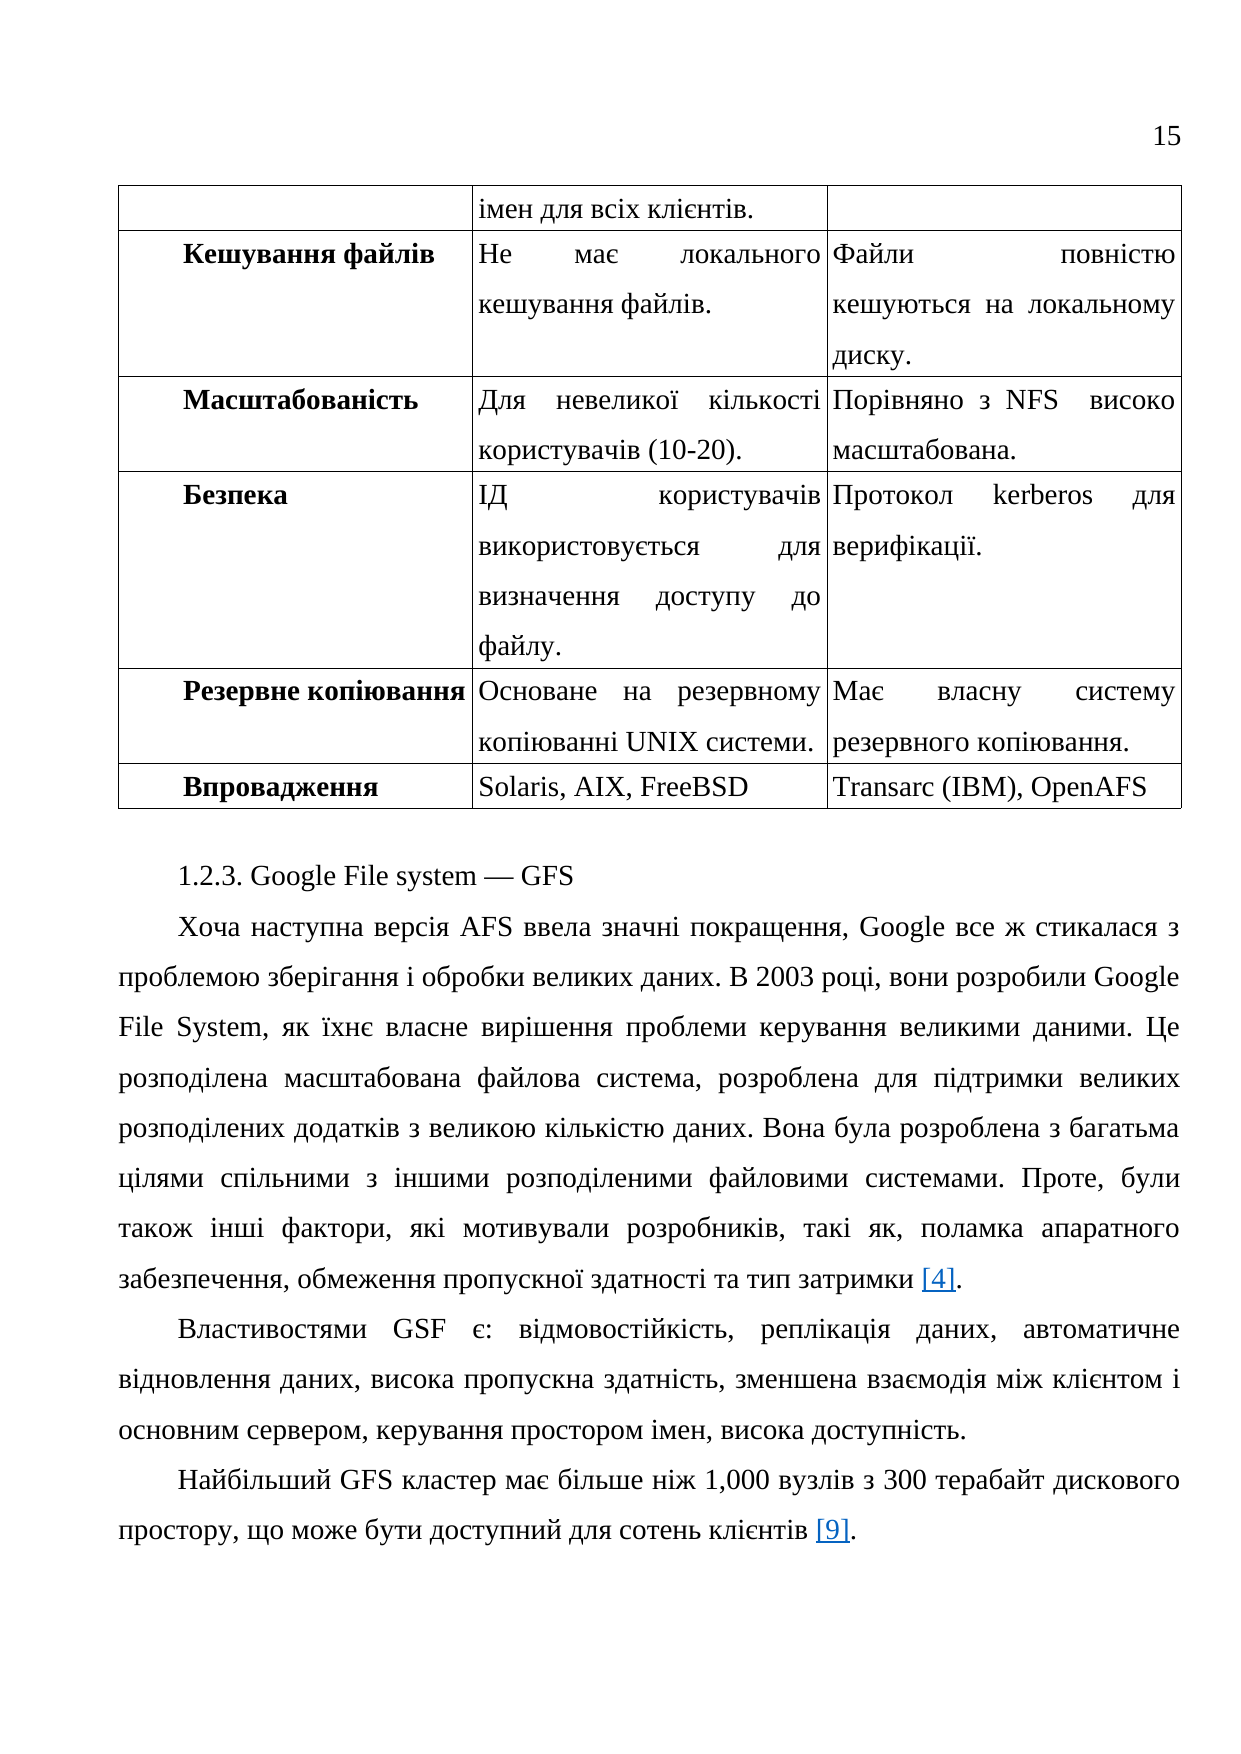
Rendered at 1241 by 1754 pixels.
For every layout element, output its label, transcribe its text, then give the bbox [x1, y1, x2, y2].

table_cell Transarc (IBM), OpenAFS [828, 764, 1181, 808]
table_cell Кешування файлів [119, 231, 472, 376]
table_cell Не має локального кешування файлів. [473, 231, 827, 376]
table_cell [119, 186, 472, 230]
text Хоча наступна версія AFS ввела значні покращення, Google все ж стикалася з проблемою зберігання і обробки великих даних. В 2003 році, вони розробили Google File System, як їхнє власне вирішення проблеми керування великими даними. Це розподілена масштабована файлова система, розроблена для підтримки великих розподілених додатків з великою кількістю даних. Вона була розроблена з багатьма цілями спільними з іншими розподіленими файловими системами. Проте, були також інші фактори, які мотивували розробників, такі як, поламка апаратного забезпечення, обмеження пропускної здатності та тип затримки [4]. [118, 909, 1181, 1294]
table_cell Масштабованість [119, 377, 472, 471]
table_cell Впровадження [119, 764, 472, 808]
table_cell Для невеликої кількості користувачів (10-20). [473, 377, 827, 471]
table_cell Файли повністю кешуються на локальному диску. [828, 231, 1181, 376]
subtitle 1.2.3. Google File system — GFS [118, 858, 1181, 892]
table_cell Порівняно з NFS високо масштабована. [828, 377, 1181, 471]
text Найбільший GFS кластер має більше ніж 1,000 вузлів з 300 терабайт дискового простору, що може бути доступний для сотень клієнтів [9]. [118, 1462, 1181, 1546]
table_cell [828, 186, 1181, 230]
table_cell ІД користувачів використовується для визначення доступу до файлу. [473, 472, 827, 667]
table_cell Основане на резервному копіюванні UNIX системи. [473, 669, 827, 763]
table_cell Безпека [119, 472, 472, 667]
table_cell Резервне копіювання [119, 669, 472, 763]
text Властивостями GSF є: відмовостійкість, реплікація даних, автоматичне відновлення даних, висока пропускна здатність, зменшена взаємодія між клієнтом і основним сервером, керування простором імен, висока доступність. [118, 1311, 1181, 1445]
table_cell Протокол kerberos для верифікації. [828, 472, 1181, 667]
table_cell Має власну систему резервного копіювання. [828, 669, 1181, 763]
table_cell імен для всіх клієнтів. [473, 186, 827, 230]
table_cell Solaris, AIX, FreeBSD [473, 764, 827, 808]
